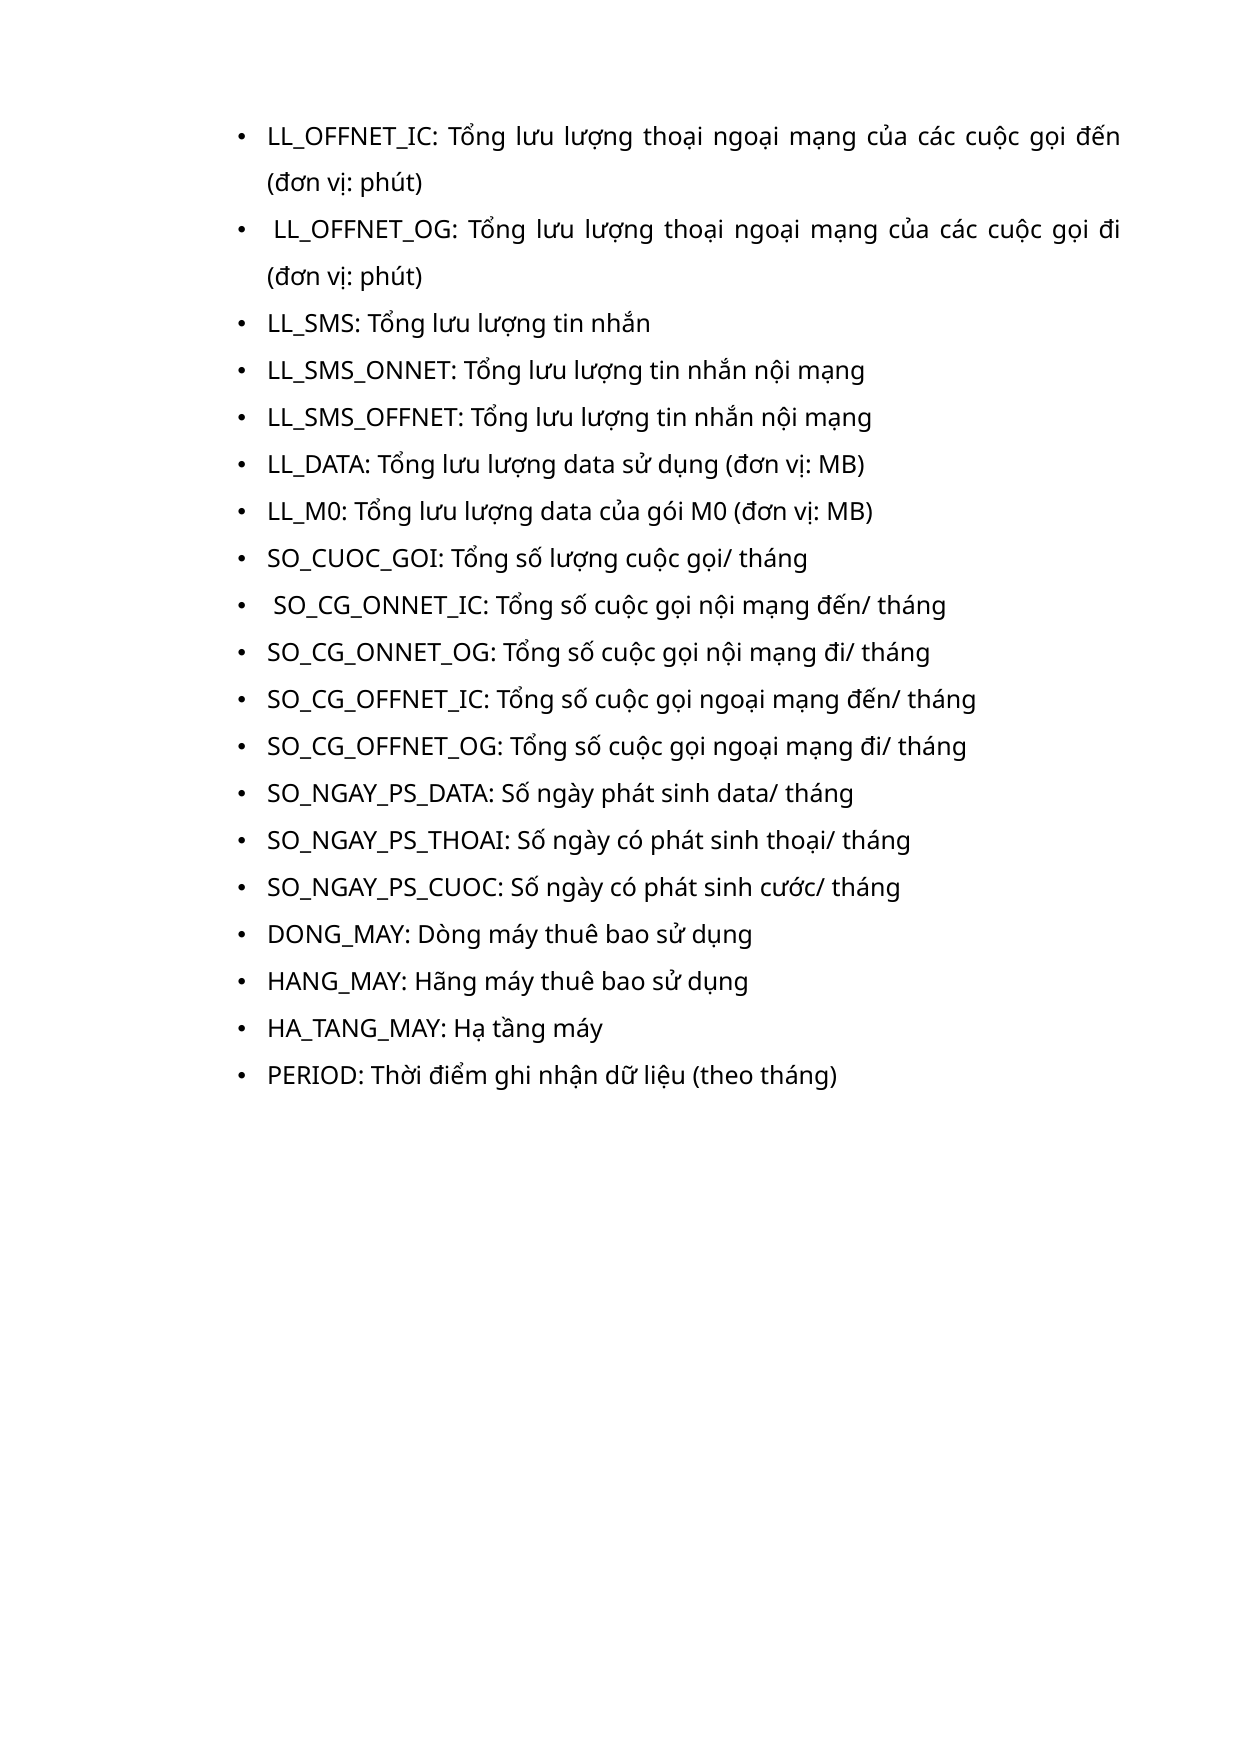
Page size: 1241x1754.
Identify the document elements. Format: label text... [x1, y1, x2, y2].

list SO_CG_OFFNET_IC: Tổng số cuộc gọi ngoại mạng đến/ tháng [237, 682, 1122, 716]
list HA_TANG_MAY: Hạ tầng máy [237, 1011, 1122, 1045]
list LL_OFFNET_OG: Tổng lưu lượng thoại ngoại mạng của các cuộc gọi đi (đơn vị: phút) [237, 212, 1122, 293]
list SO_CUOC_GOI: Tổng số lượng cuộc gọi/ tháng [237, 541, 1122, 575]
list PERIOD: Thời điểm ghi nhận dữ liệu (theo tháng) [237, 1058, 1122, 1092]
list HANG_MAY: Hãng máy thuê bao sử dụng [237, 964, 1122, 998]
list LL_SMS: Tổng lưu lượng tin nhắn [237, 306, 1122, 340]
list LL_SMS_ONNET: Tổng lưu lượng tin nhắn nội mạng [237, 353, 1122, 387]
list LL_SMS_OFFNET: Tổng lưu lượng tin nhắn nội mạng [237, 400, 1122, 434]
list SO_NGAY_PS_CUOC: Số ngày có phát sinh cước/ tháng [237, 870, 1122, 904]
list SO_CG_ONNET_OG: Tổng số cuộc gọi nội mạng đi/ tháng [237, 635, 1122, 669]
list LL_M0: Tổng lưu lượng data của gói M0 (đơn vị: MB) [237, 494, 1122, 528]
list SO_CG_ONNET_IC: Tổng số cuộc gọi nội mạng đến/ tháng [237, 588, 1122, 622]
list LL_DATA: Tổng lưu lượng data sử dụng (đơn vị: MB) [237, 447, 1122, 481]
list SO_NGAY_PS_DATA: Số ngày phát sinh data/ tháng [237, 776, 1122, 810]
list LL_OFFNET_IC: Tổng lưu lượng thoại ngoại mạng của các cuộc gọi đến (đơn vị: phút) [237, 118, 1122, 199]
list DONG_MAY: Dòng máy thuê bao sử dụng [237, 917, 1122, 951]
list SO_CG_OFFNET_OG: Tổng số cuộc gọi ngoại mạng đi/ tháng [237, 729, 1122, 763]
list SO_NGAY_PS_THOAI: Số ngày có phát sinh thoại/ tháng [237, 823, 1122, 857]
